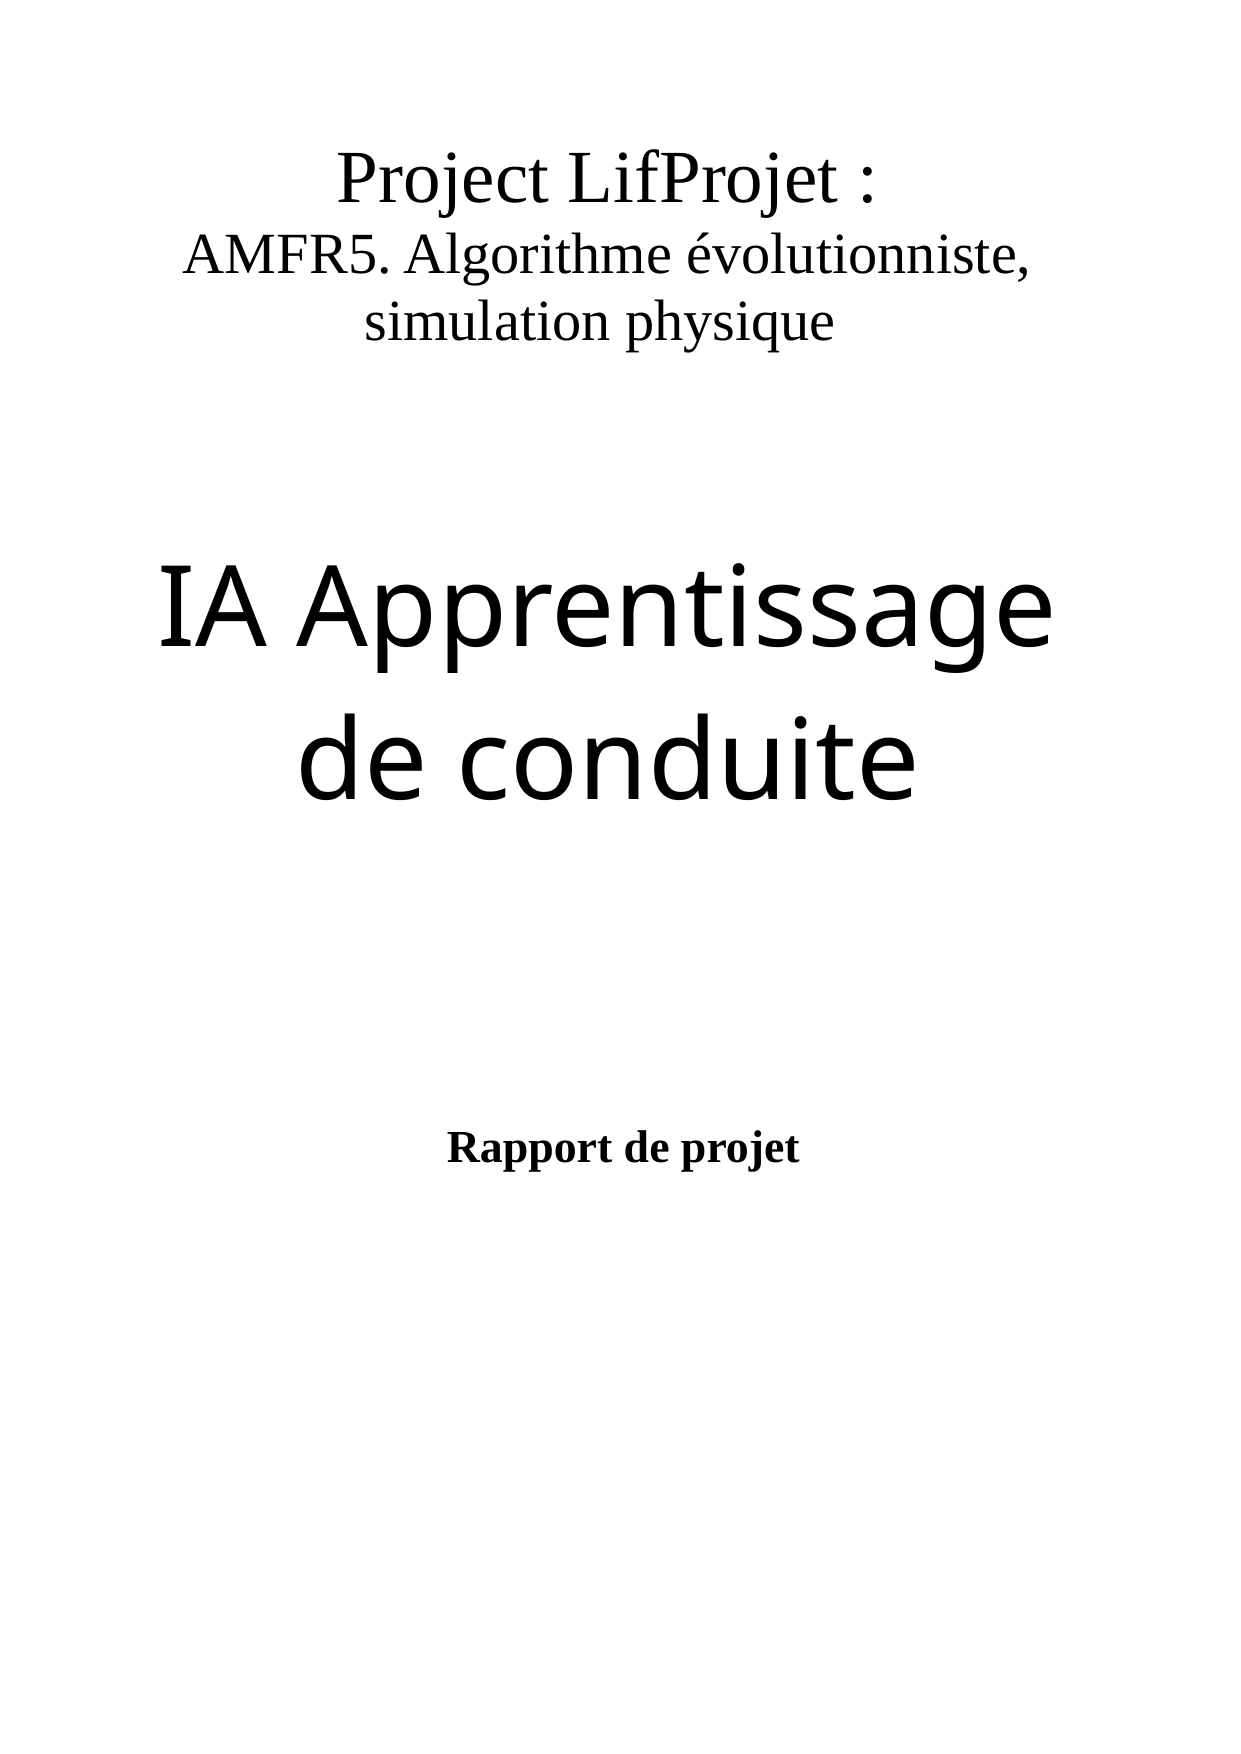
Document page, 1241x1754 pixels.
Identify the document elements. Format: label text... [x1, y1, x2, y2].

list Rapport de projet [409, 1120, 1064, 1172]
text IA Apprentissage de conduite [150, 526, 1064, 832]
text AMFR5. Algorithme évolutionniste, simulation physique [150, 219, 1064, 353]
text Project LifProjet : [150, 133, 1064, 219]
